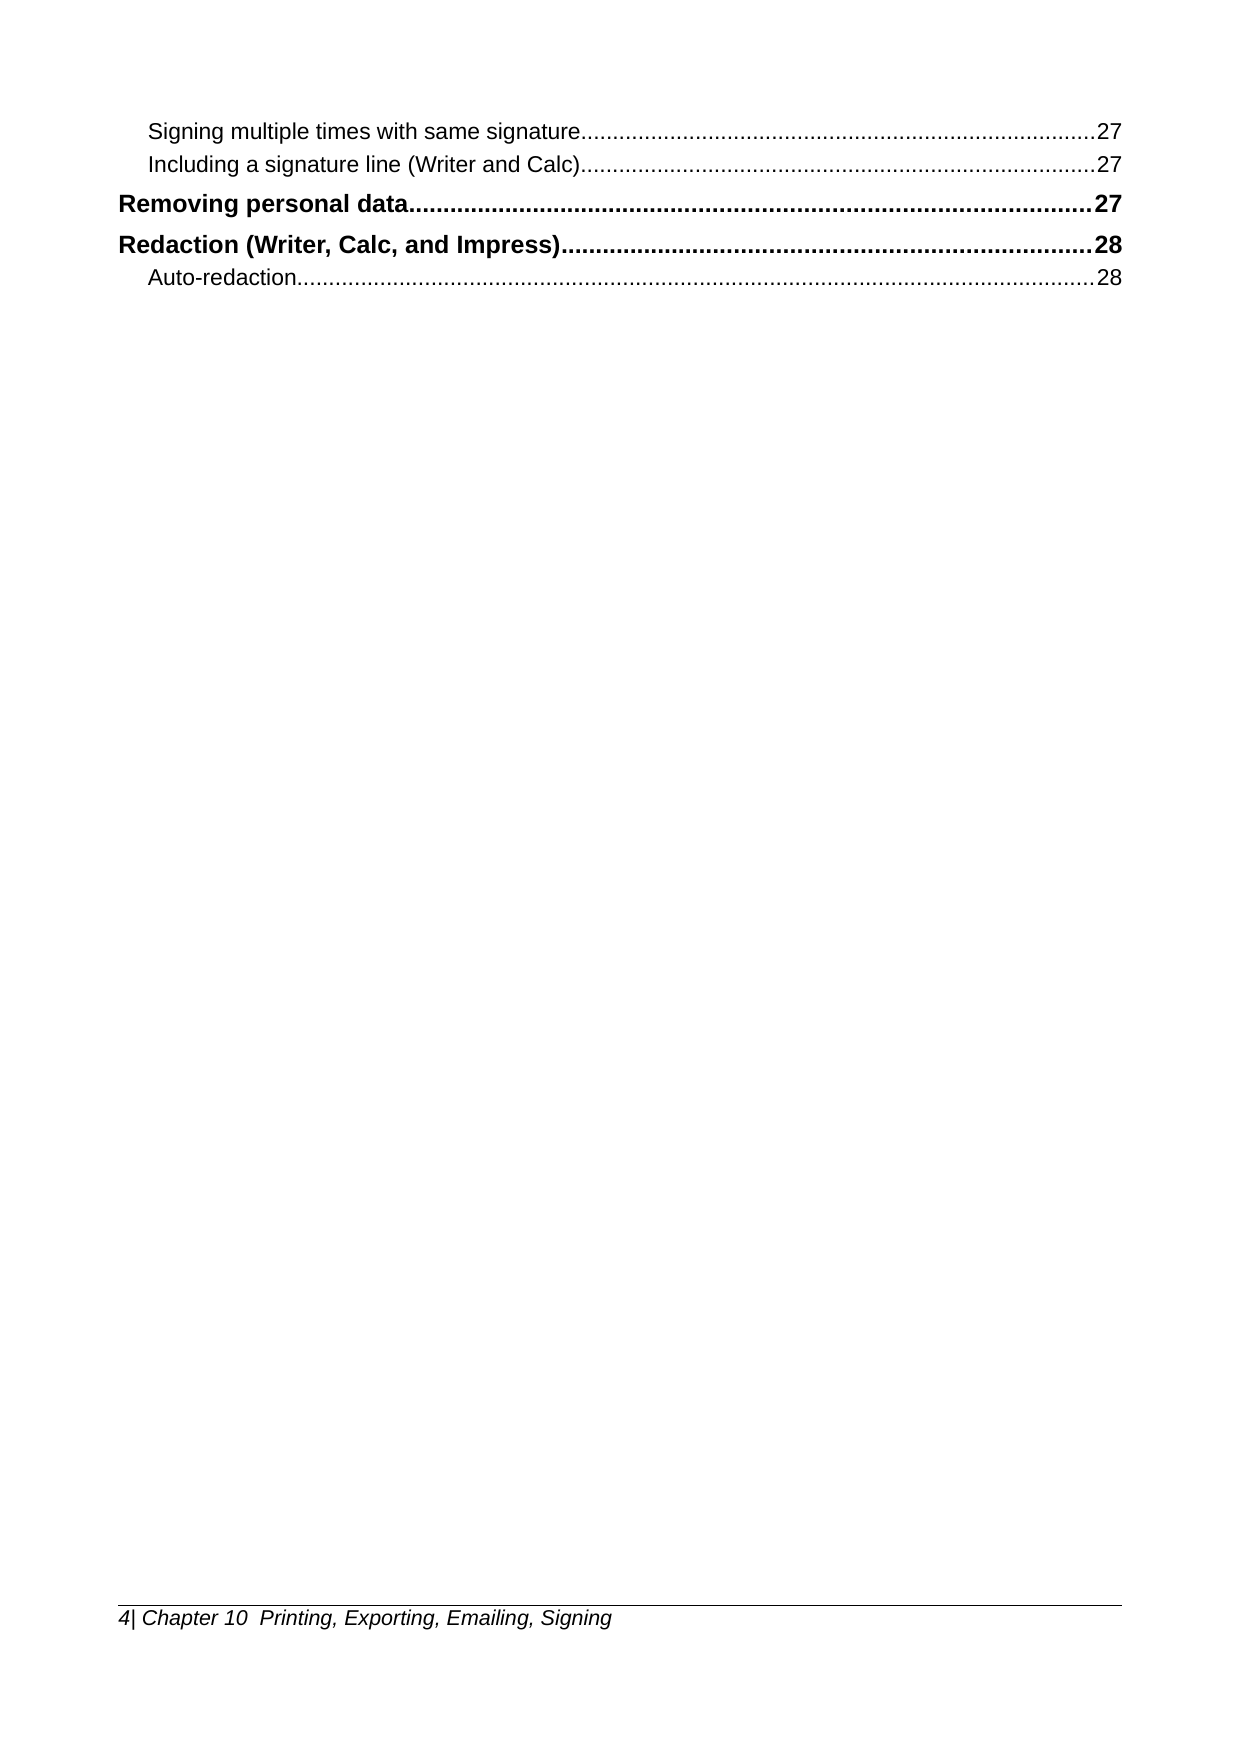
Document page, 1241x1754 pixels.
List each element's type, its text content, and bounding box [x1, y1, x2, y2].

text Including a signature line (Writer and Calc) 27 [148, 151, 1122, 177]
text Signing multiple times with same signature 27 [148, 118, 1122, 144]
text Removing personal data 27 [118, 189, 1122, 218]
text Auto-redaction 28 [148, 264, 1122, 291]
text Redaction (Writer, Calc, and Impress) 28 [118, 229, 1122, 258]
